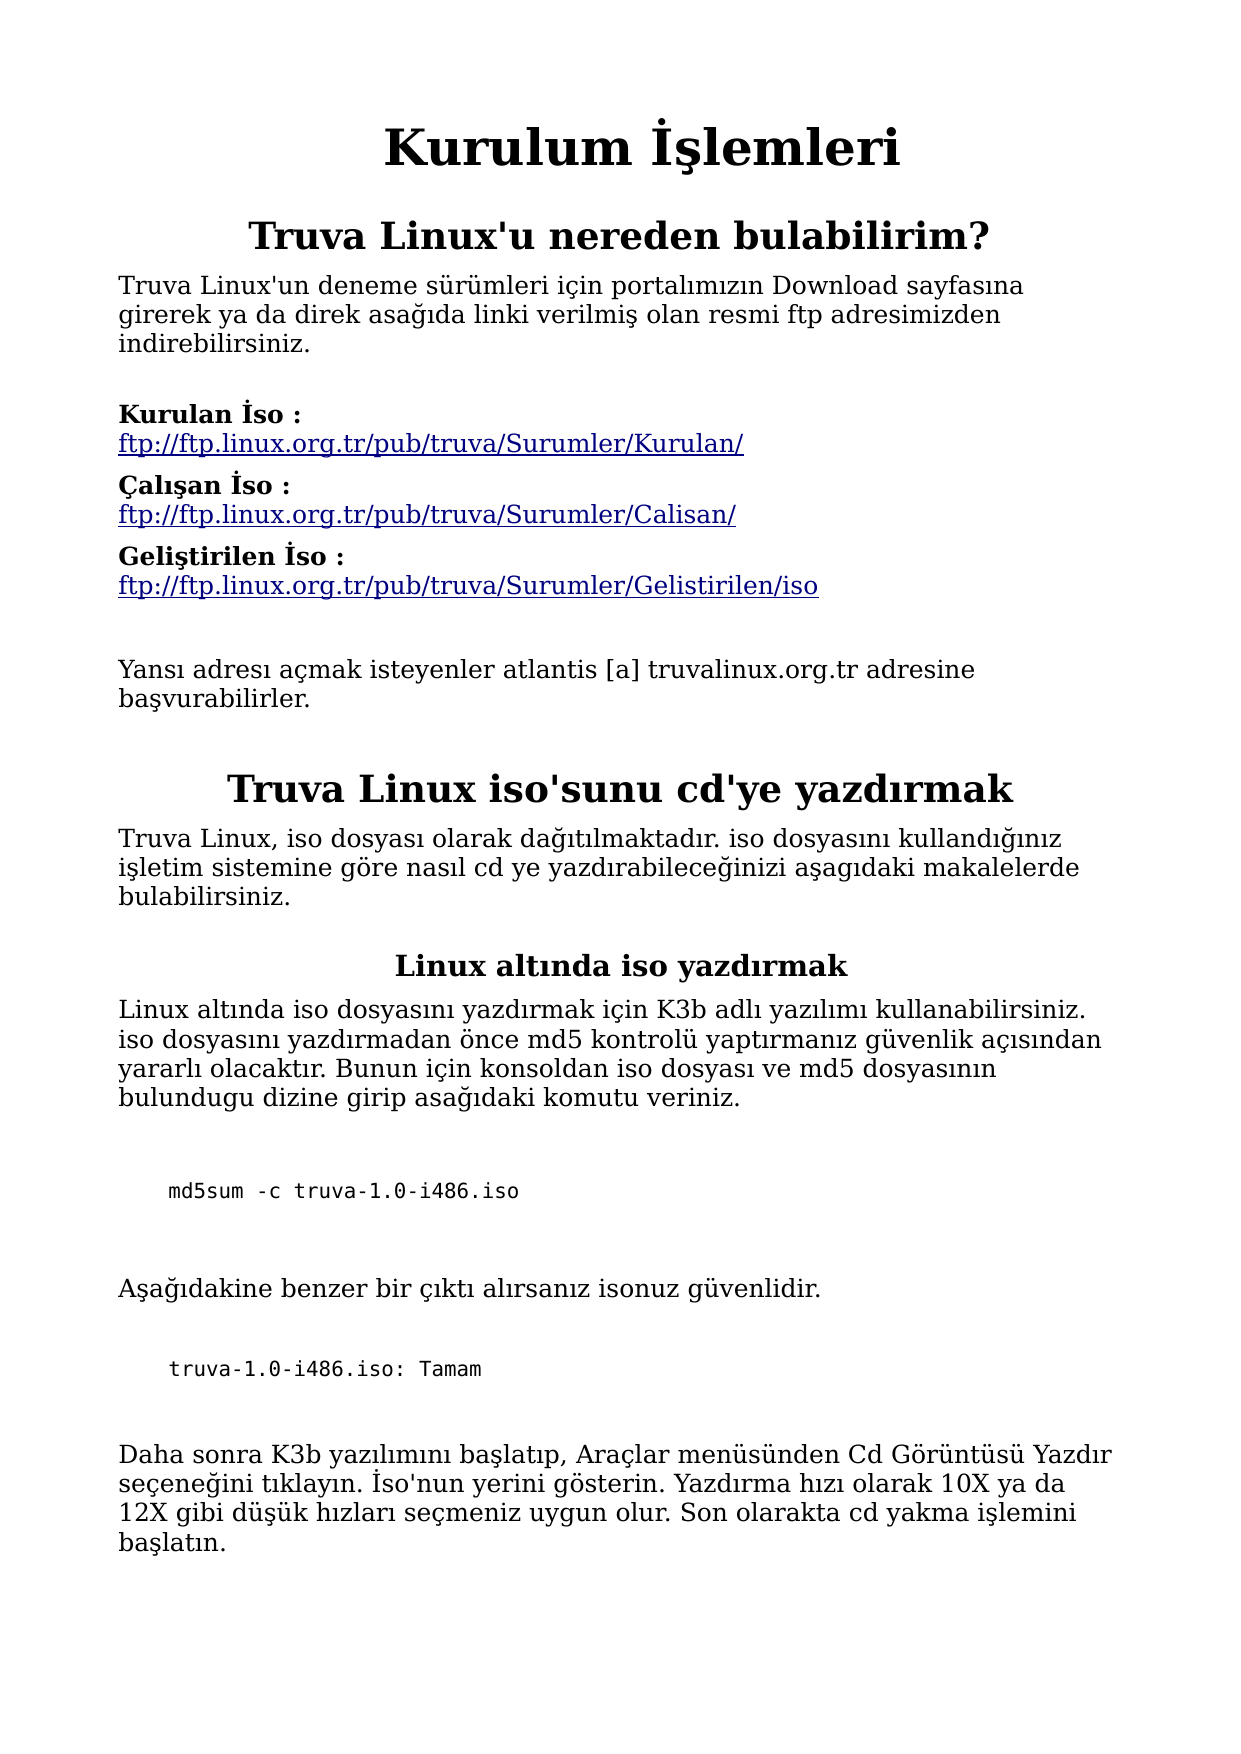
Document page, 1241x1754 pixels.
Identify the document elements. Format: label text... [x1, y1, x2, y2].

text truva-1.0-i486.iso: Tamam [118, 1357, 1122, 1382]
text Yansı adresı açmak isteyenler atlantis [a] truvalinux.org.tr adresine başvurabilirler. [118, 655, 1122, 713]
text Daha sonra K3b yazılımını başlatıp, Araçlar menüsünden Cd Görüntüsü Yazdır seçeneğini tıklayın. İso'nun yerini gösterin. Yazdırma hızı olarak 10X ya da 12X gibi düşük hızları seçmeniz uygun olur. Son olarakta cd yakma işlemini başlatın. [118, 1411, 1122, 1557]
subtitle Linux altında iso yazdırmak [118, 949, 1122, 983]
text Geliştirilen İso : ftp://ftp.linux.org.tr/pub/truva/Surumler/Gelistirilen/iso [118, 542, 1122, 601]
subtitle Truva Linux'u nereden bulabilirim? [117, 214, 1122, 258]
text md5sum -c truva-1.0-i486.iso [118, 1179, 1122, 1203]
text Truva Linux iso'sunu cd'ye yazdırmak [118, 767, 1122, 811]
text Linux altında iso dosyasını yazdırmak için K3b adlı yazılımı kullanabilirsiniz. iso dosyasını yazdırmadan önce md5 kontrolü yaptırmanız güvenlik açısından yararlı olacaktır. Bunun için konsoldan iso dosyası ve md5 dosyasının bulundugu dizine girip asağıdaki komutu veriniz. [118, 996, 1122, 1112]
text Kurulan İso : ftp://ftp.linux.org.tr/pub/truva/Surumler/Kurulan/ [118, 371, 1122, 459]
text Aşağıdakine benzer bir çıktı alırsanız isonuz güvenlidir. [118, 1274, 1122, 1303]
text Truva Linux, iso dosyası olarak dağıtılmaktadır. iso dosyasını kullandığınız işletim sistemine göre nasıl cd ye yazdırabileceğinizi aşagıdaki makalelerde bulabilirsiniz. [118, 824, 1122, 911]
text Çalışan İso : ftp://ftp.linux.org.tr/pub/truva/Surumler/Calisan/ [118, 471, 1122, 530]
text Truva Linux'un deneme sürümleri için portalımızın Download sayfasına girerek ya da direk asağıda linki verilmiş olan resmi ftp adresimizden indirebilirsiniz. [118, 271, 1122, 358]
subtitle Kurulum İşlemleri [118, 118, 1122, 177]
